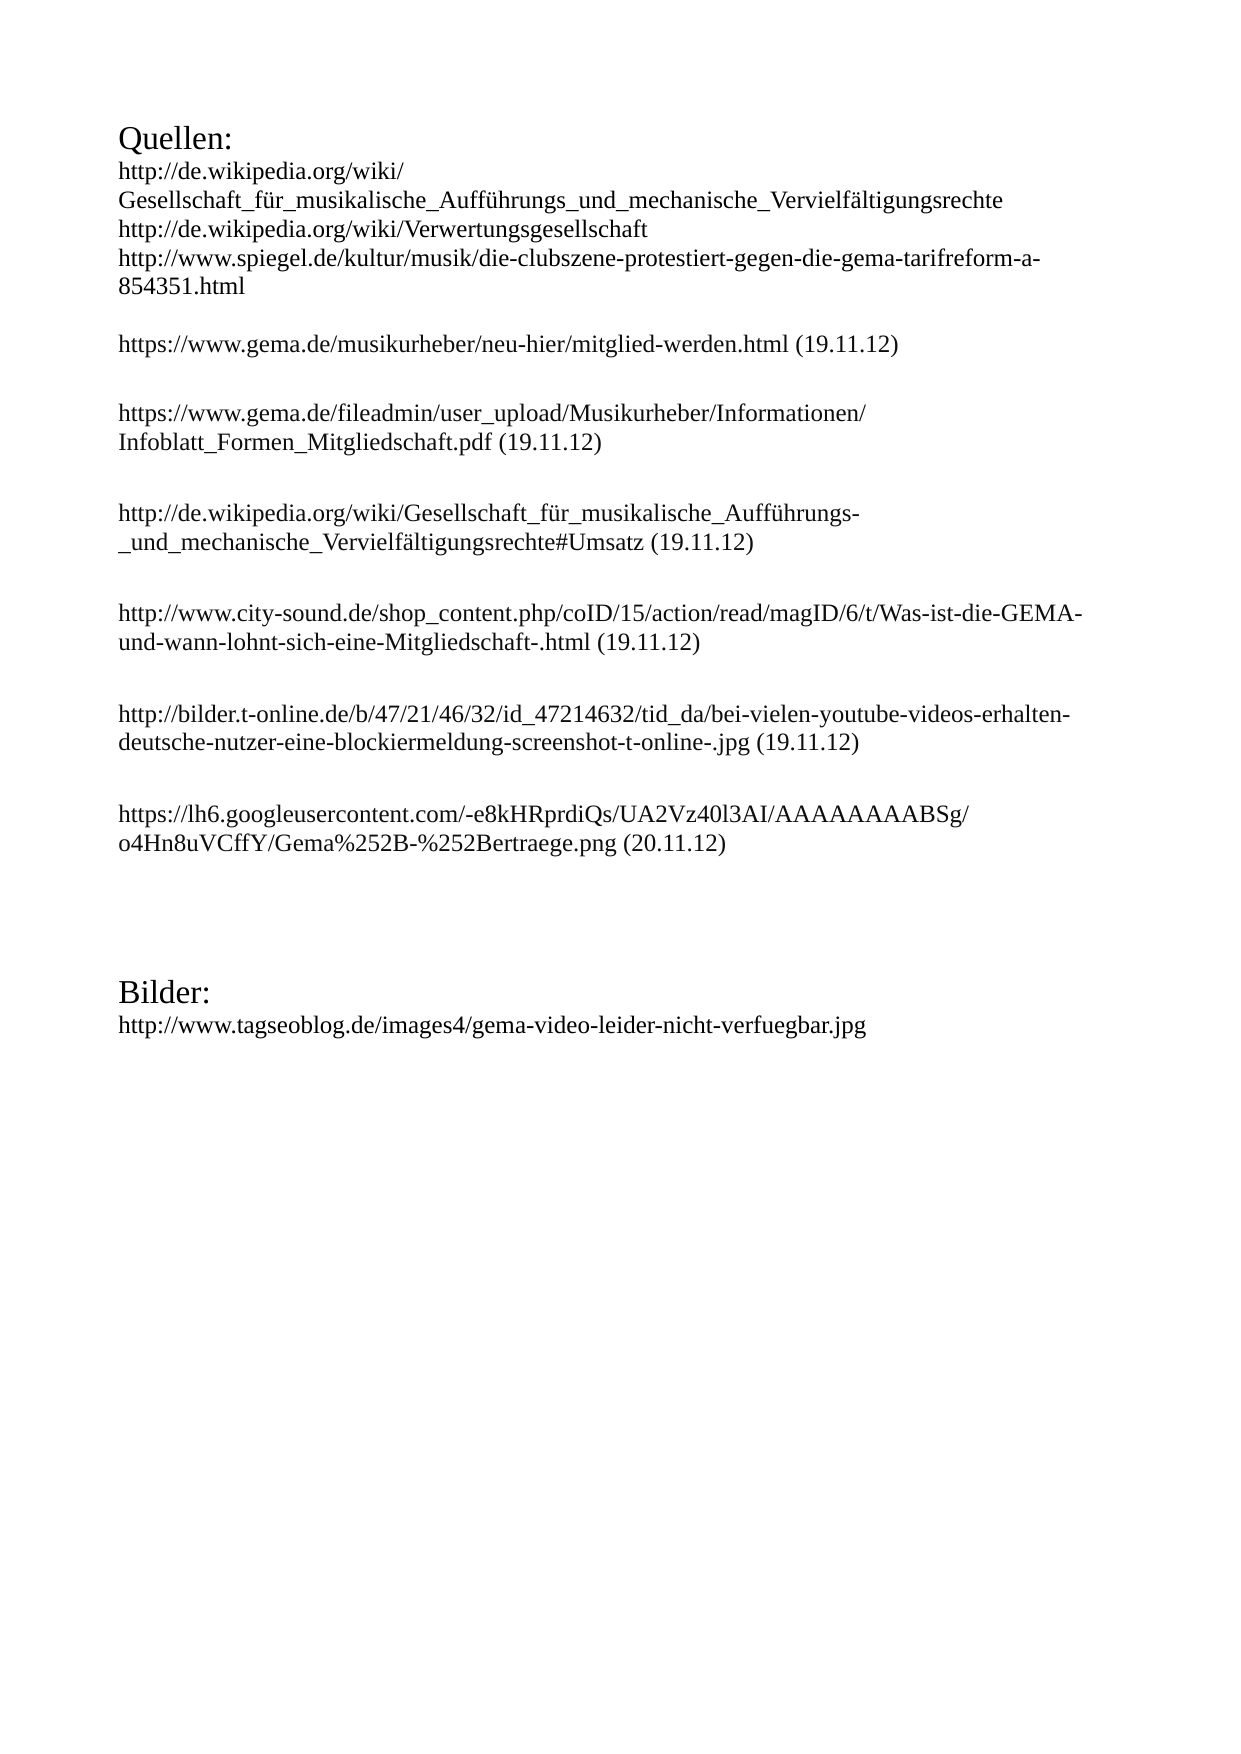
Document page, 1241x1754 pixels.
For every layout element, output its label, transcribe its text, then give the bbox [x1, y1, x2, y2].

text http://www.tagseoblog.de/images4/gema-video-leider-nicht-verfuegbar.jpg [118, 1011, 1122, 1039]
text http://de.wikipedia.org/wiki/Verwertungsgesellschaft [118, 214, 1122, 243]
text http://www.city-sound.de/shop_content.php/coID/15/action/read/magID/6/t/Was-ist-die-GEMA-und-wann-lohnt-sich-eine-Mitgliedschaft-.html (19.11.12) [118, 598, 1122, 656]
text https://www.gema.de/musikurheber/neu-hier/mitglied-werden.html (19.11.12) [118, 329, 1122, 358]
text http://de.wikipedia.org/wiki/Gesellschaft_für_musikalische_Aufführungs-_und_mechanische_Vervielfältigungsrechte#Umsatz (19.11.12) [118, 498, 1122, 556]
text http://de.wikipedia.org/wiki/Gesellschaft_für_musikalische_Aufführungs_und_mechanische_Vervielfältigungsrechte [118, 156, 1122, 214]
text http://www.spiegel.de/kultur/musik/die-clubszene-protestiert-gegen-die-gema-tarifreform-a-854351.html [118, 243, 1122, 300]
text Bilder: [118, 972, 1122, 1011]
text http://bilder.t-online.de/b/47/21/46/32/id_47214632/tid_da/bei-vielen-youtube-videos-erhalten-deutsche-nutzer-eine-blockiermeldung-screenshot-t-online-.jpg (19.11.12) [118, 699, 1122, 756]
text https://lh6.googleusercontent.com/-e8kHRprdiQs/UA2Vz40l3AI/AAAAAAAABSg/o4Hn8uVCffY/Gema%252B-%252Bertraege.png (20.11.12) [118, 799, 1122, 857]
text Quellen: [118, 118, 1122, 156]
text https://www.gema.de/fileadmin/user_upload/Musikurheber/Informationen/Infoblatt_Formen_Mitgliedschaft.pdf (19.11.12) [118, 398, 1122, 455]
